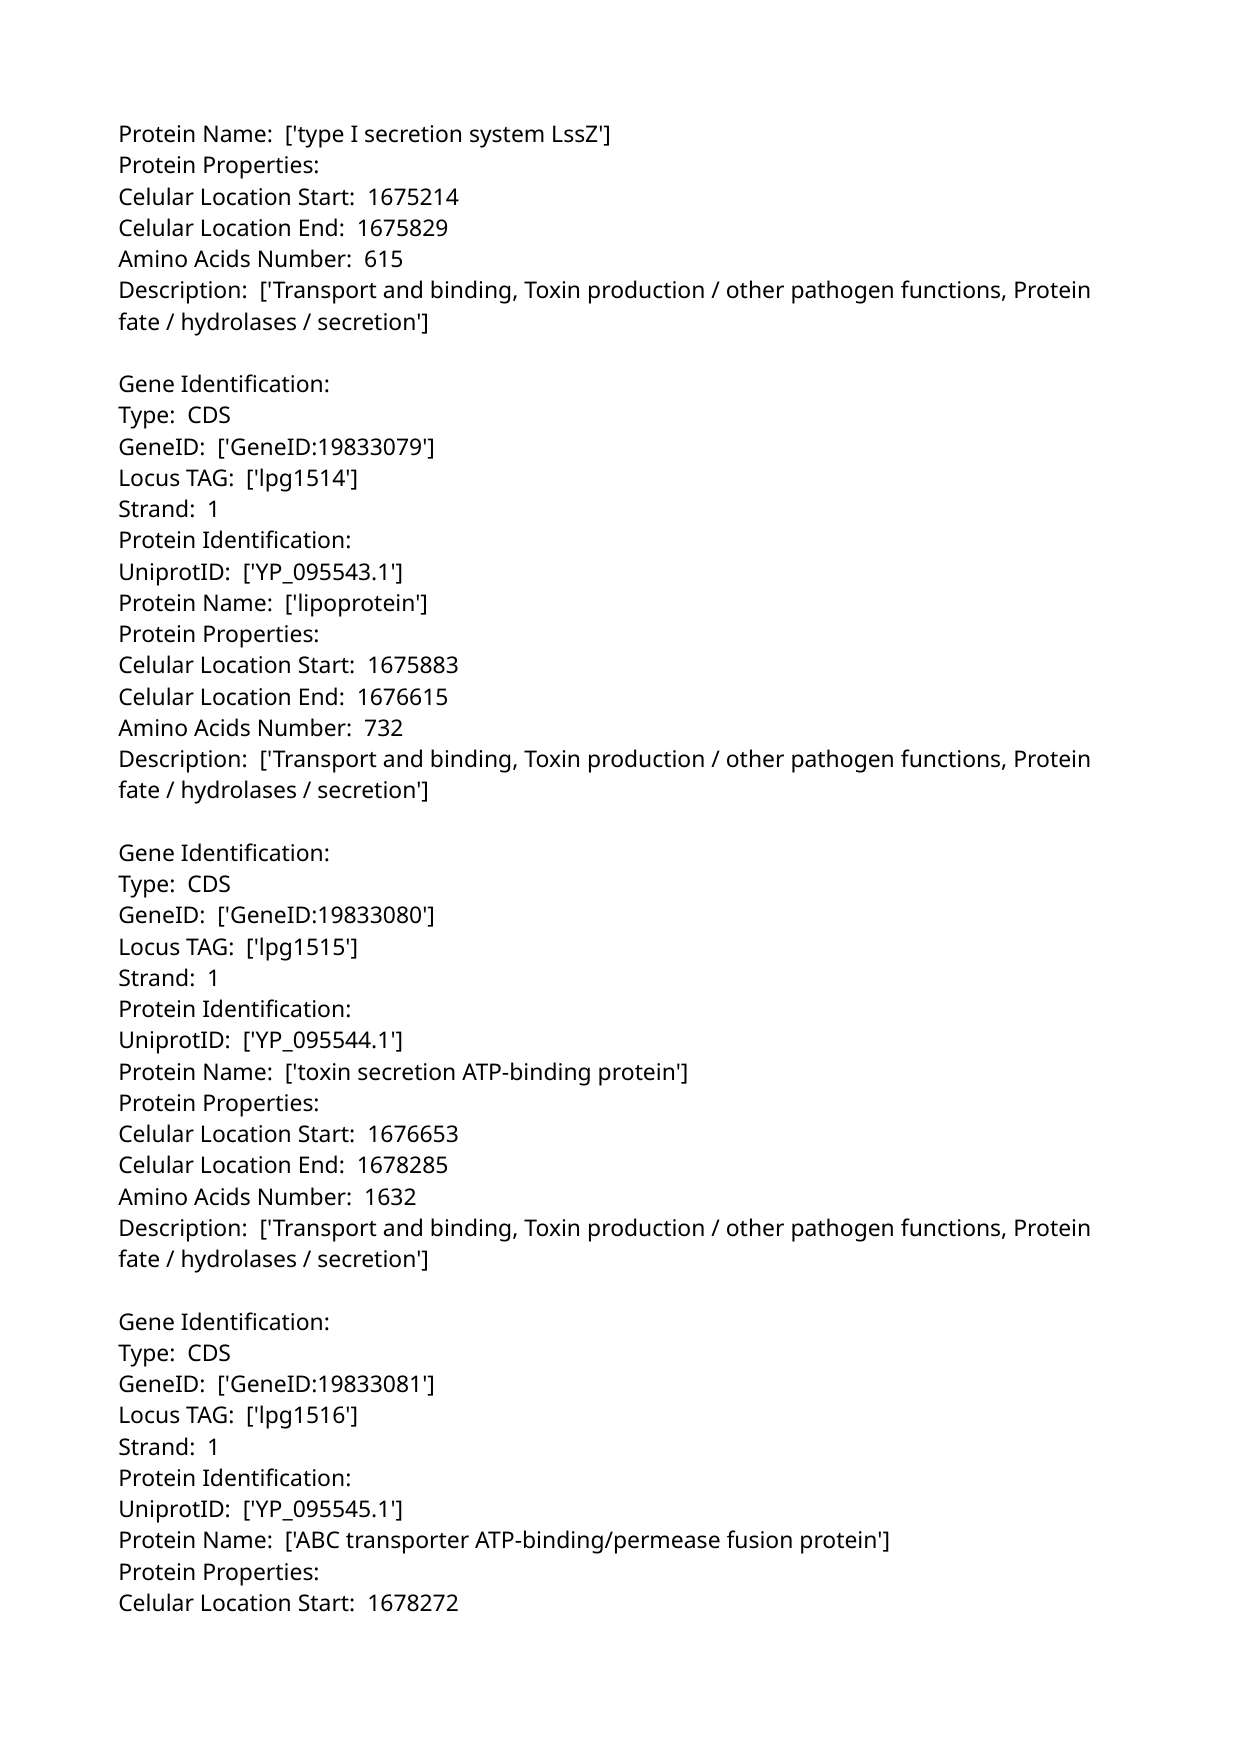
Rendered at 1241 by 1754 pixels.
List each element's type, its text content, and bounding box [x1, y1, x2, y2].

text Celular Location End: 1678285 [118, 1149, 1122, 1181]
text Type: CDS [118, 1337, 1122, 1368]
text Protein Identification: [118, 524, 1122, 556]
text Protein Name: ['type I secretion system LssZ'] [118, 118, 1122, 149]
text Description: ['Transport and binding, Toxin production / other pathogen functions, Protein fate / hydrolases / secretion'] [118, 274, 1122, 337]
text Gene Identification: [118, 368, 1122, 399]
text Protein Properties: [118, 618, 1122, 649]
text Locus TAG: ['lpg1515'] [118, 931, 1122, 962]
text Description: ['Transport and binding, Toxin production / other pathogen functions, Protein fate / hydrolases / secretion'] [118, 743, 1122, 806]
text GeneID: ['GeneID:19833081'] [118, 1368, 1122, 1399]
text Locus TAG: ['lpg1514'] [118, 462, 1122, 493]
text GeneID: ['GeneID:19833079'] [118, 431, 1122, 462]
text Protein Identification: [118, 1462, 1122, 1493]
text Protein Properties: [118, 149, 1122, 181]
text Celular Location Start: 1675883 [118, 649, 1122, 681]
text Protein Name: ['toxin secretion ATP-binding protein'] [118, 1056, 1122, 1087]
text Celular Location End: 1675829 [118, 212, 1122, 243]
text Protein Properties: [118, 1556, 1122, 1587]
text Protein Properties: [118, 1087, 1122, 1118]
text Amino Acids Number: 615 [118, 243, 1122, 274]
text Celular Location Start: 1676653 [118, 1118, 1122, 1149]
text UniprotID: ['YP_095544.1'] [118, 1024, 1122, 1056]
text Locus TAG: ['lpg1516'] [118, 1399, 1122, 1431]
text Amino Acids Number: 1632 [118, 1181, 1122, 1212]
text Celular Location Start: 1675214 [118, 181, 1122, 212]
text Type: CDS [118, 399, 1122, 431]
text GeneID: ['GeneID:19833080'] [118, 899, 1122, 931]
text Protein Identification: [118, 993, 1122, 1024]
text Description: ['Transport and binding, Toxin production / other pathogen functions, Protein fate / hydrolases / secretion'] [118, 1212, 1122, 1274]
text UniprotID: ['YP_095543.1'] [118, 556, 1122, 587]
text Type: CDS [118, 868, 1122, 899]
text Gene Identification: [118, 837, 1122, 868]
text Strand: 1 [118, 1431, 1122, 1462]
text Strand: 1 [118, 493, 1122, 524]
text Strand: 1 [118, 962, 1122, 993]
text UniprotID: ['YP_095545.1'] [118, 1493, 1122, 1524]
text Celular Location Start: 1678272 [118, 1587, 1122, 1618]
text Protein Name: ['lipoprotein'] [118, 587, 1122, 618]
text Amino Acids Number: 732 [118, 712, 1122, 743]
text Protein Name: ['ABC transporter ATP-binding/permease fusion protein'] [118, 1524, 1122, 1556]
text Celular Location End: 1676615 [118, 681, 1122, 712]
text Gene Identification: [118, 1306, 1122, 1337]
